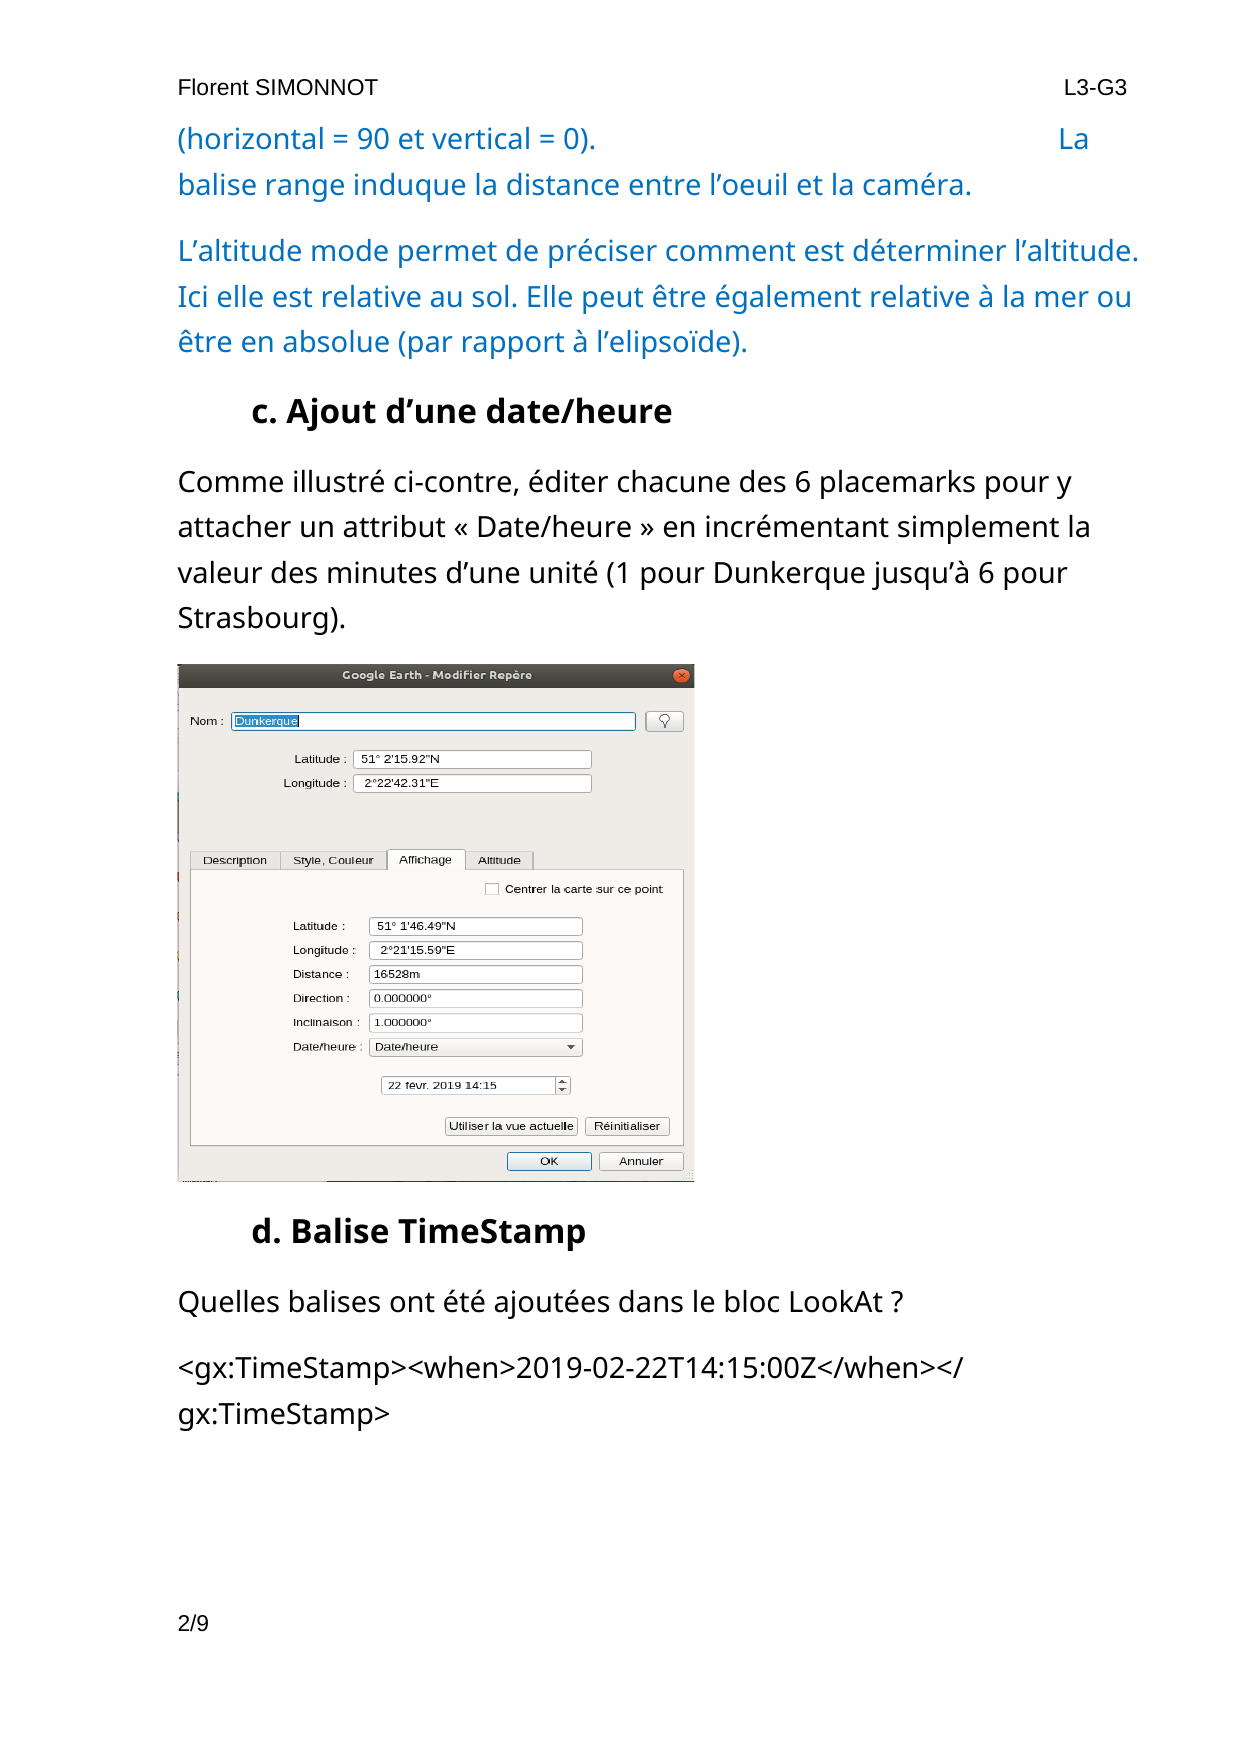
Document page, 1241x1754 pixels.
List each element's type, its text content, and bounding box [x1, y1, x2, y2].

text c. Ajout d’une date/heure [177, 388, 1152, 433]
text <gx:TimeStamp><when>2019-02-22T14:15:00Z</when></gx:TimeStamp> [177, 1348, 1152, 1433]
text Comme illustré ci-contre, éditer chacune des 6 placemarks pour y attacher un attribut « Date/heure » en incrémentant simplement la valeur des minutes d’une unité (1 pour Dunkerque jusqu’à 6 pour Strasbourg). [177, 461, 1152, 637]
text d. Balise TimeStamp [177, 1208, 1152, 1254]
picture [177, 664, 695, 1182]
text (horizontal = 90 et vertical = 0). La balise range induque la distance entre l’oeuil et la caméra. [177, 118, 1152, 203]
text L’altitude mode permet de préciser comment est déterminer l’altitude. Ici elle est relative au sol. Elle peut être également relative à la mer ou être en absolue (par rapport à l’elipsoïde). [177, 230, 1152, 361]
text Quelles balises ont été ajoutées dans le bloc LookAt ? [177, 1281, 1152, 1321]
